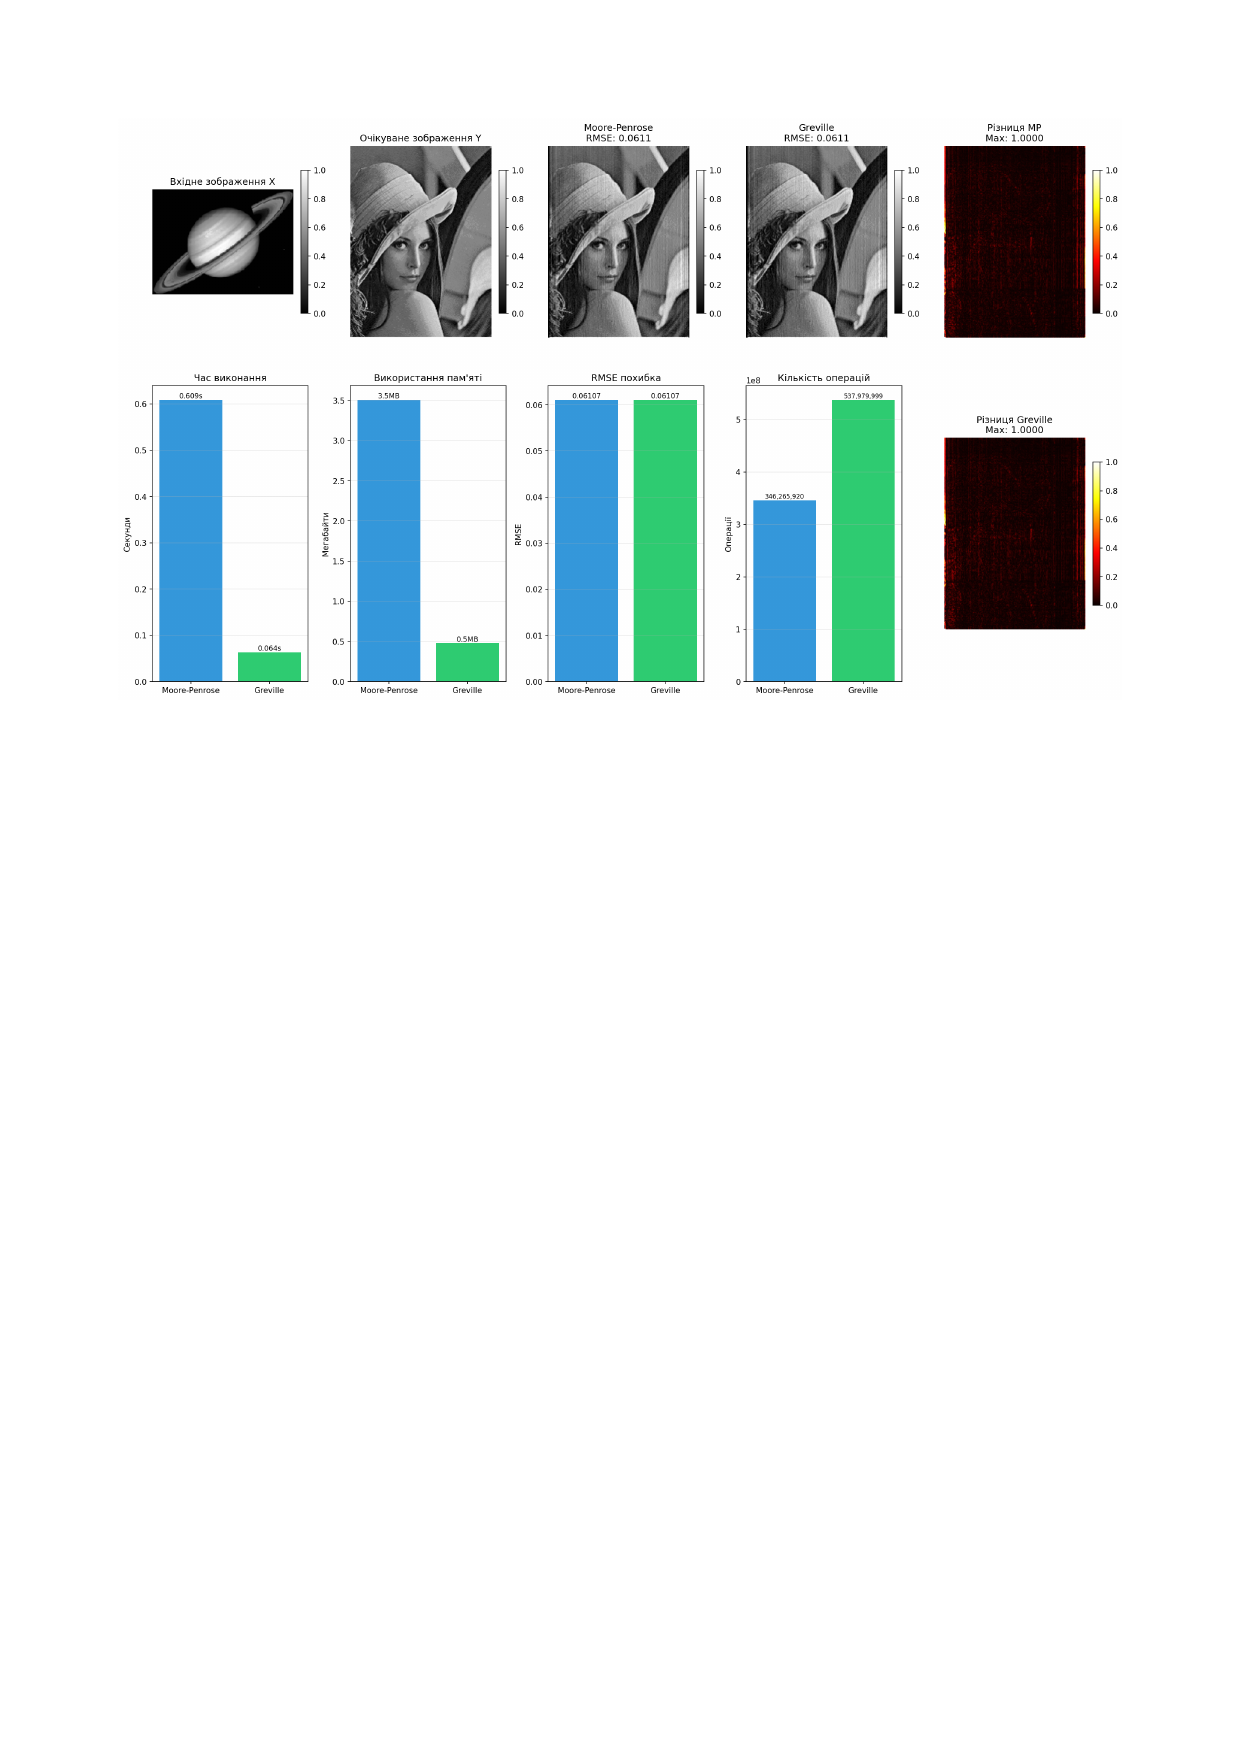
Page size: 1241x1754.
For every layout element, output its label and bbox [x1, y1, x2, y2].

picture [118, 118, 1123, 700]
